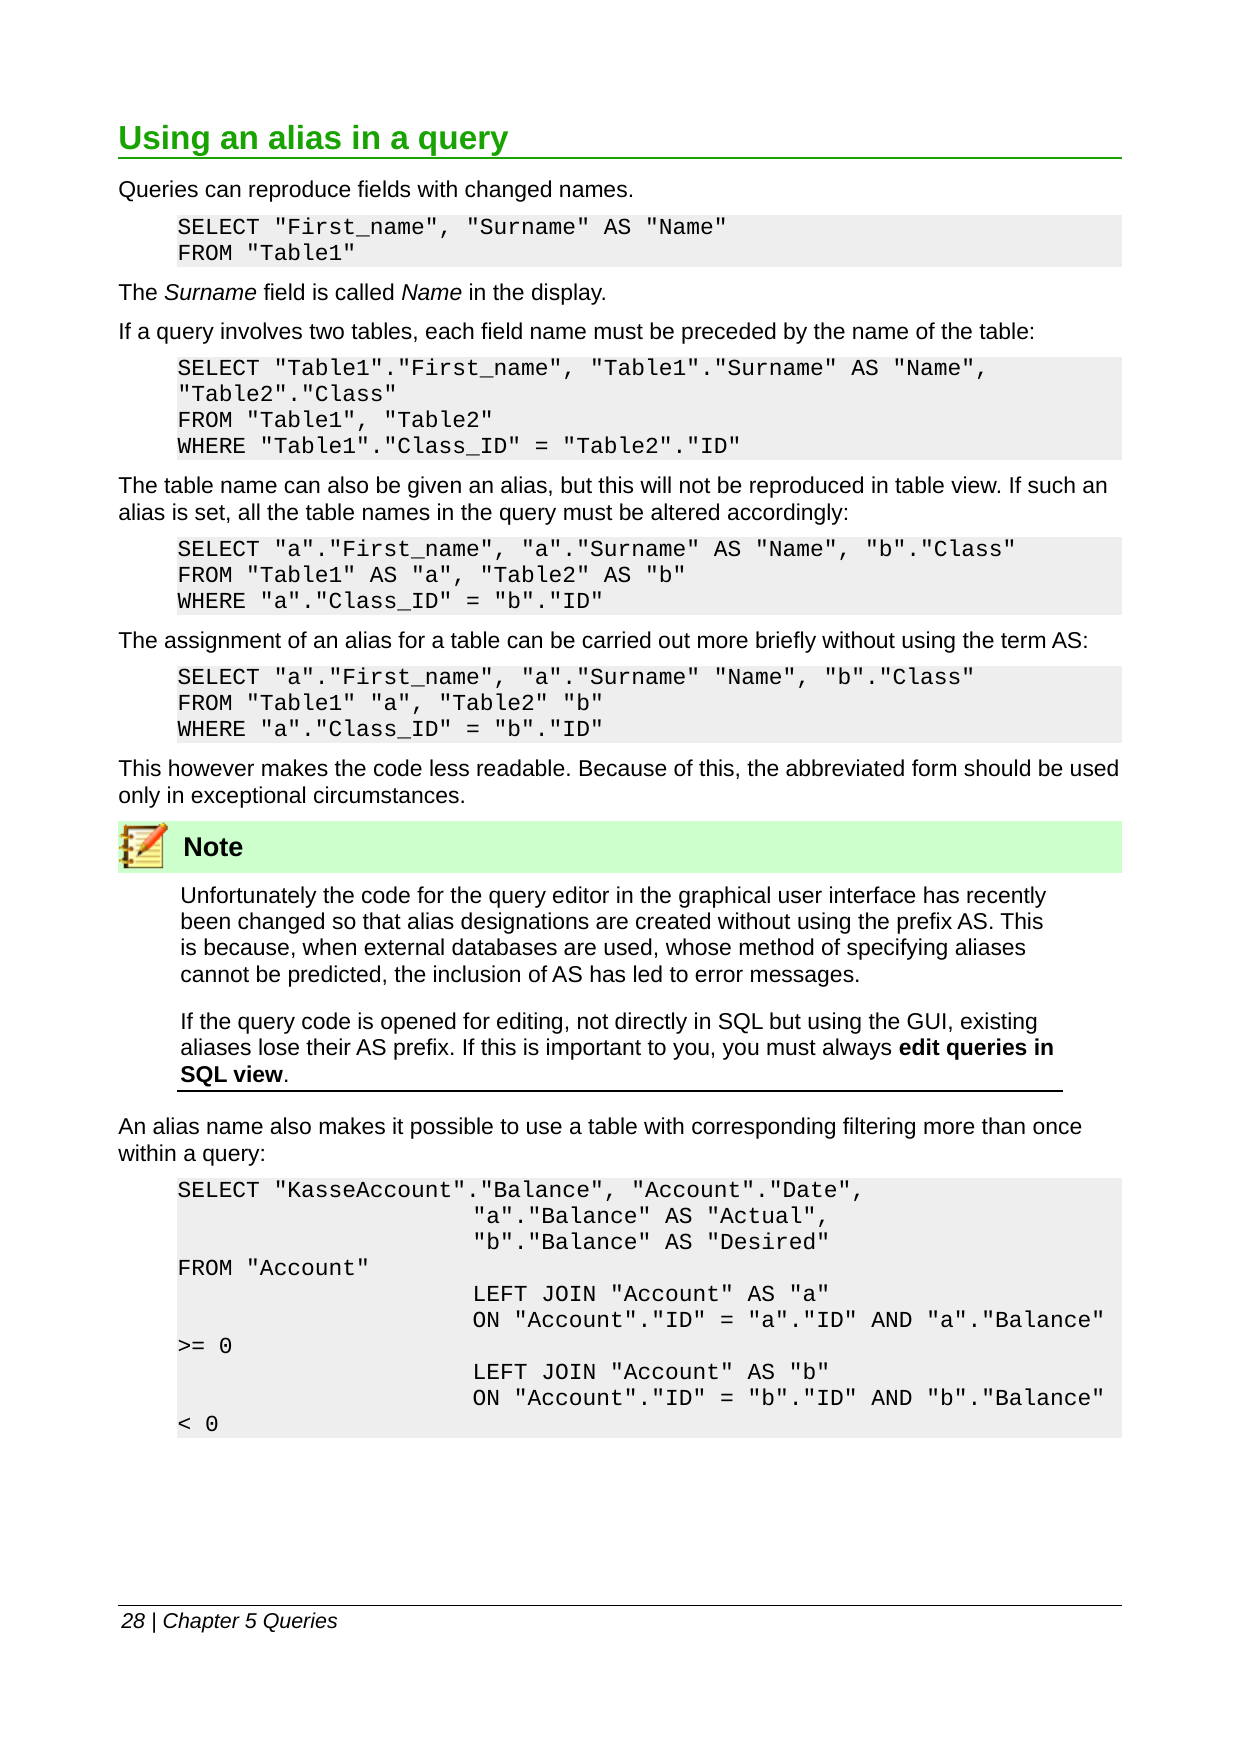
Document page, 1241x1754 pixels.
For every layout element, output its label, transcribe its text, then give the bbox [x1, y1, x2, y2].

text SELECT "KasseAccount"."Balance", "Account"."Date", "a"."Balance" AS "Actual", "b"."Balance" AS "Desired" FROM "Account" LEFT JOIN "Account" AS "a" ON "Account"."ID" = "a"."ID" AND "a"."Balance" >= 0 LEFT JOIN "Account" AS "b" ON "Account"."ID" = "b"."ID" AND "b"."Balance" < 0 [177, 1178, 1122, 1438]
text SELECT "a"."First_name", "a"."Surname" AS "Name", "b"."Class" FROM "Table1" AS "a", "Table2" AS "b" WHERE "a"."Class_ID" = "b"."ID" [177, 537, 1122, 615]
text Unfortunately the code for the query editor in the graphical user interface has recently been changed so that alias designations are created without using the prefix AS. This is because, when external databases are used, whose method of specifying aliases cannot be predicted, the inclusion of AS has led to error messages. [177, 878, 1063, 987]
text An alias name also makes it possible to use a table with corresponding filtering more than once within a query: [118, 1113, 1122, 1166]
text The table name can also be given an alias, but this will not be reproduced in table view. If such an alias is set, all the table names in the query must be altered accordingly: [118, 472, 1122, 525]
text SELECT "a"."First_name", "a"."Surname" "Name", "b"."Class" FROM "Table1" "a", "Table2" "b" WHERE "a"."Class_ID" = "b"."ID" [177, 666, 1122, 743]
text SELECT "First_name", "Surname" AS "Name" FROM "Table1" [177, 215, 1122, 267]
text Queries can reproduce fields with changed names. [118, 176, 1122, 203]
text If a query involves two tables, each field name must be preceded by the name of the table: [118, 318, 1122, 344]
subtitle Note [118, 821, 1122, 873]
subtitle Using an alias in a query [118, 118, 1122, 157]
text This however makes the code less readable. Because of this, the abbreviated form should be used only in exceptional circumstances. [118, 755, 1122, 808]
text SELECT "Table1"."First_name", "Table1"."Surname" AS "Name", "Table2"."Class" FROM "Table1", "Table2" WHERE "Table1"."Class_ID" = "Table2"."ID" [177, 357, 1122, 460]
text The assignment of an alias for a table can be carried out more briefly without using the term AS: [118, 627, 1122, 653]
text If the query code is opened for editing, not directly in SQL but using the GUI, existing aliases lose their AS prefix. If this is important to you, you must always edit queries in SQL view. [177, 1005, 1063, 1090]
picture [119, 821, 170, 872]
text The Surname field is called Name in the display. [118, 279, 1122, 305]
